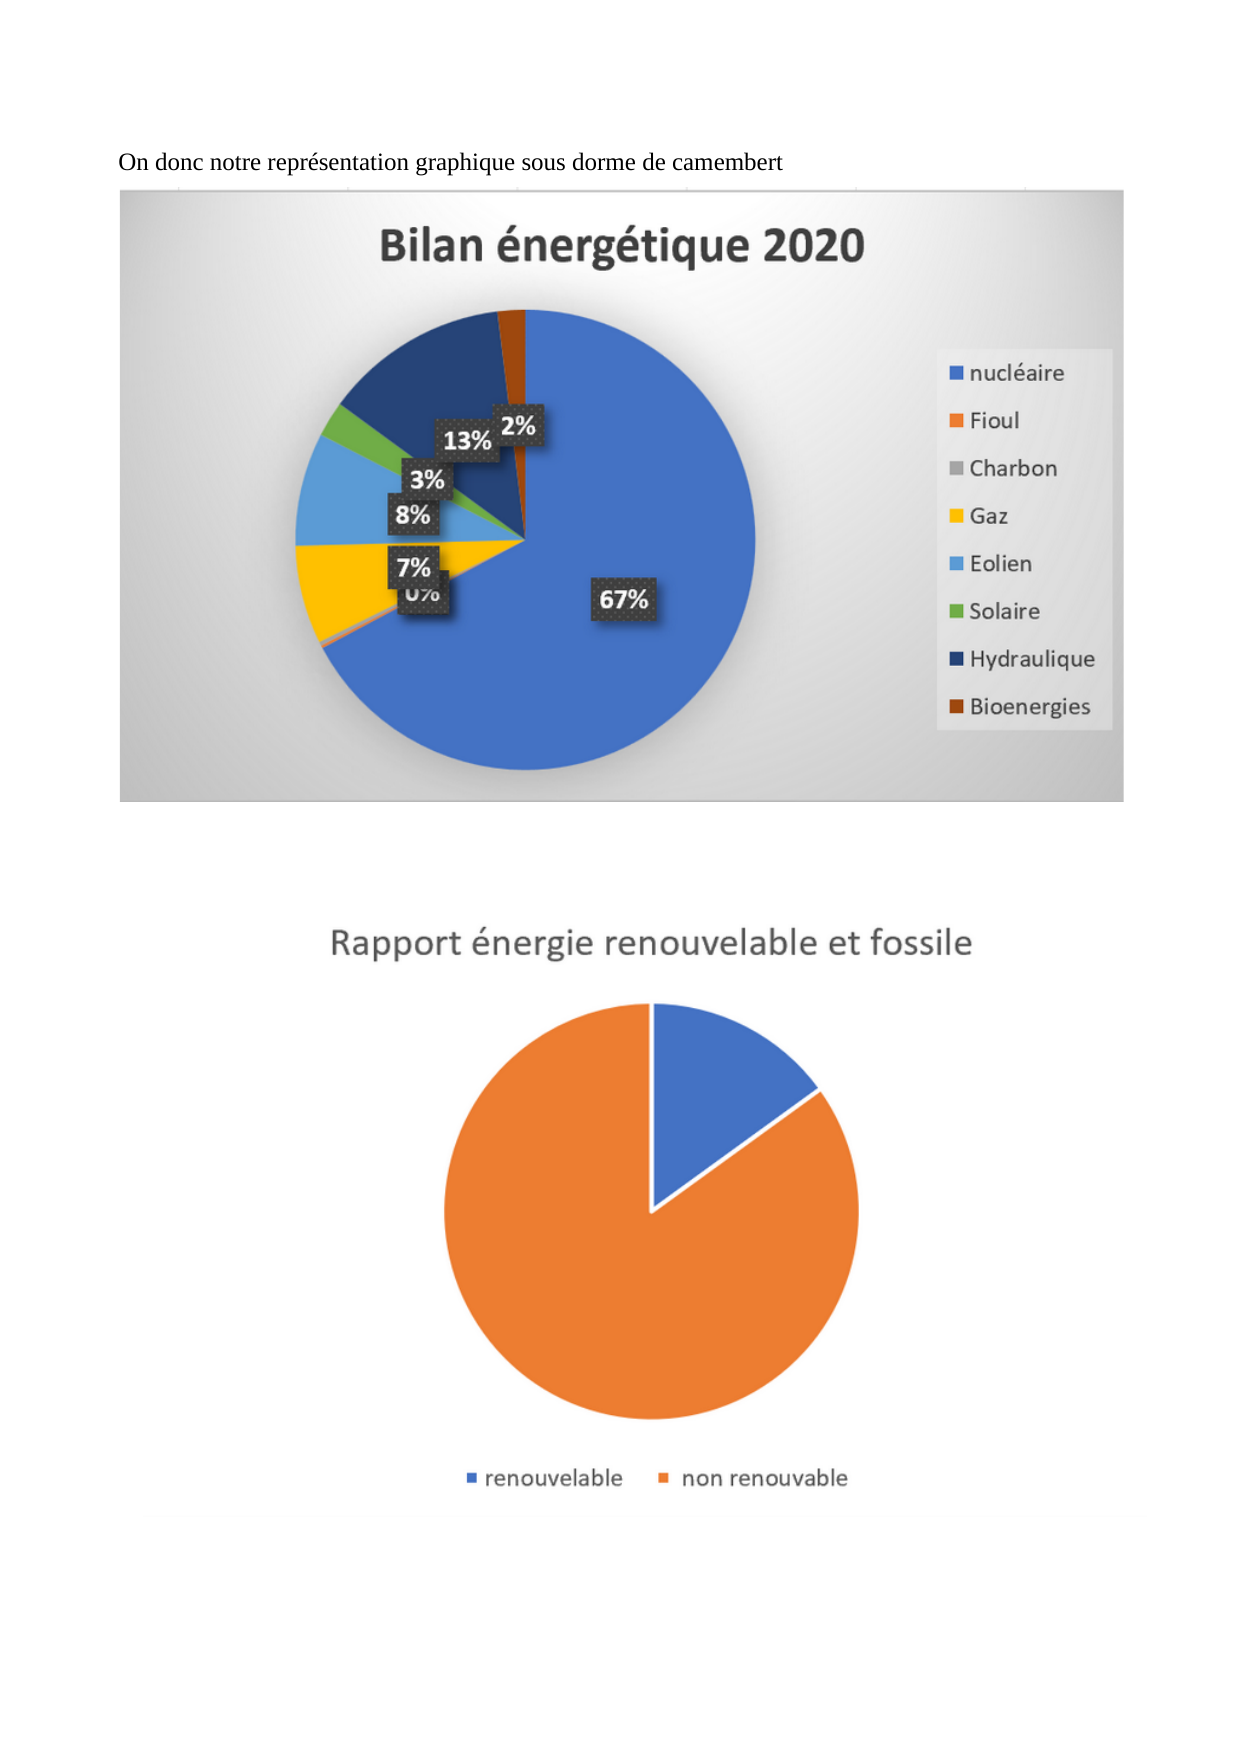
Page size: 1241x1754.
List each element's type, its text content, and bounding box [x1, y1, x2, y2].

picture [143, 898, 1148, 1517]
picture [119, 187, 1124, 802]
text On donc notre représentation graphique sous dorme de camembert [118, 147, 1122, 176]
